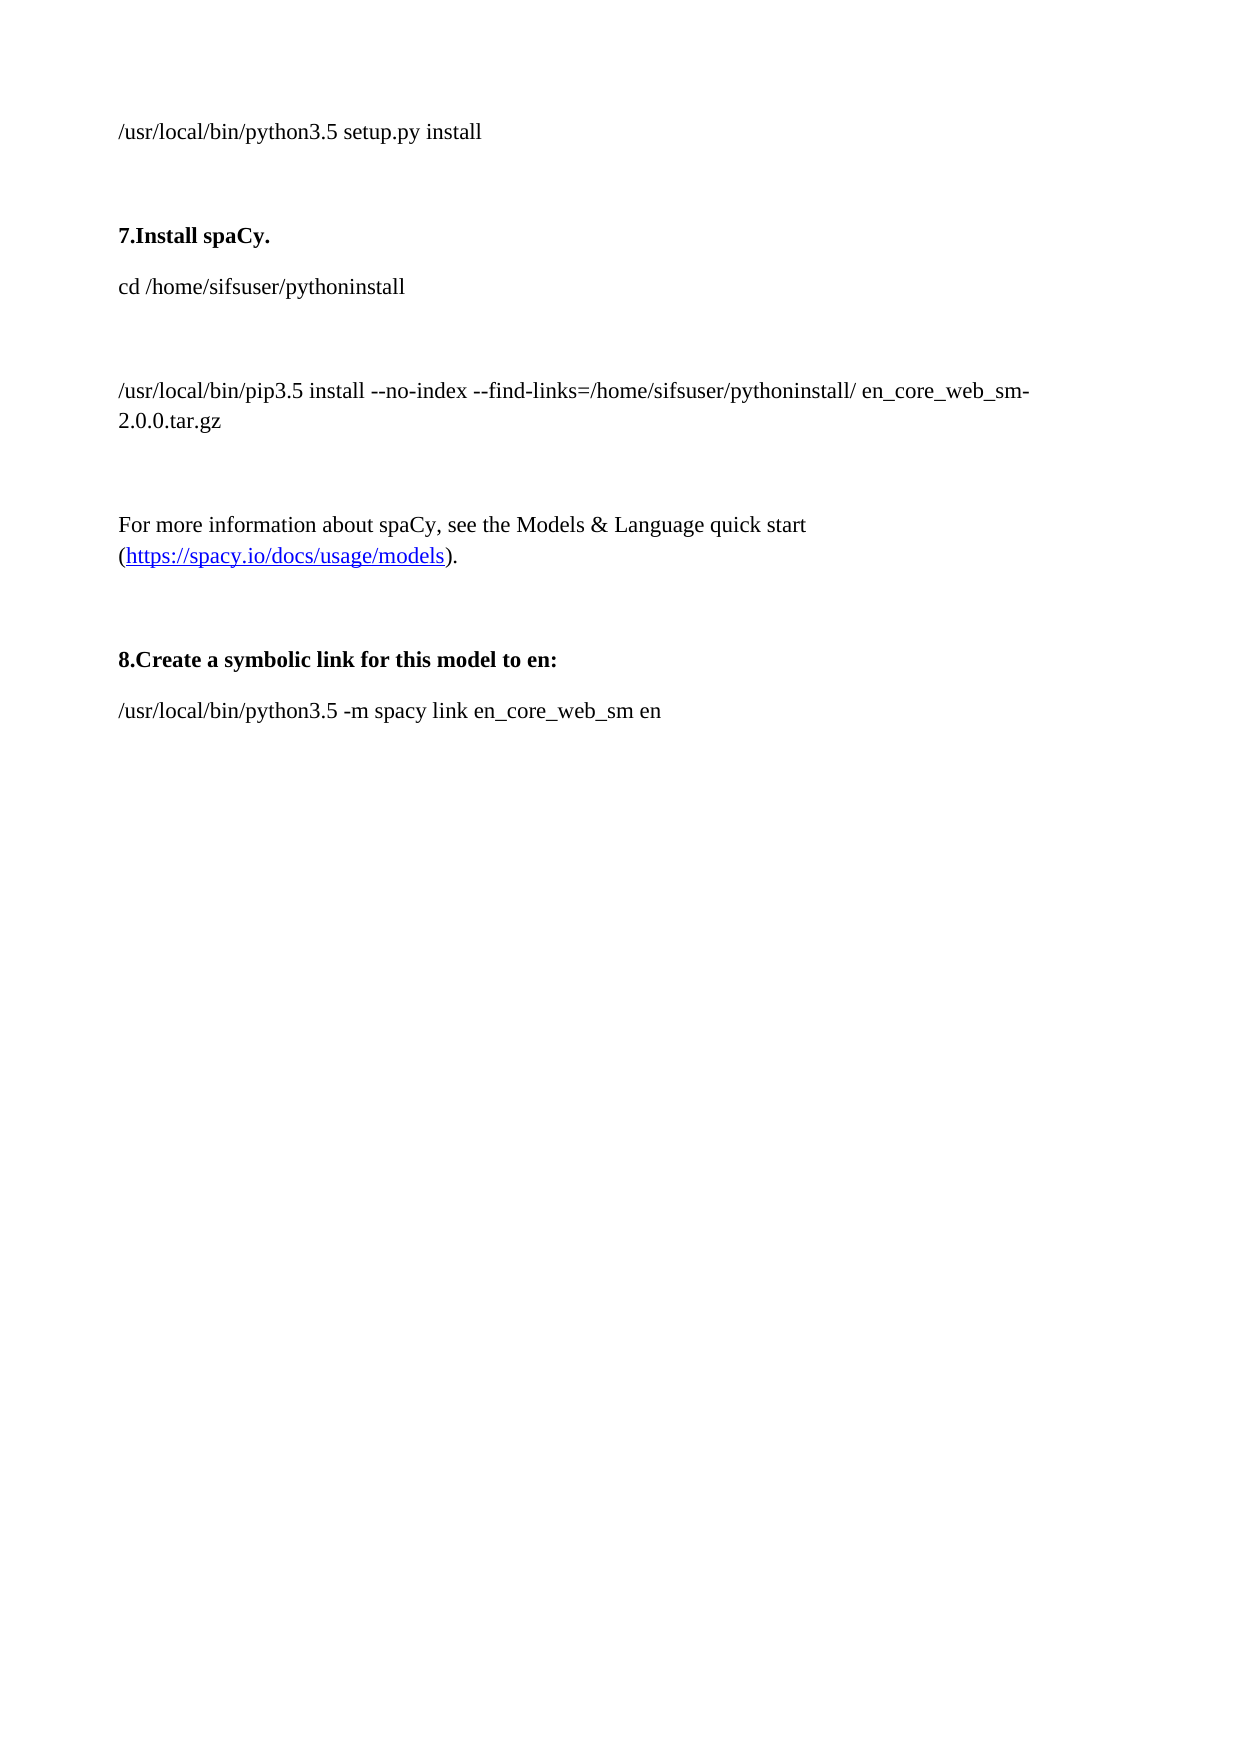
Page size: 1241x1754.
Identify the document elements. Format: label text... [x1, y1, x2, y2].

text 7.Install spaCy. [118, 222, 1122, 248]
text cd /home/sifsuser/pythoninstall [118, 273, 1122, 299]
text /usr/local/bin/python3.5 -m spacy link en_core_web_sm en [118, 697, 1122, 723]
text For more information about spaCy, see the Models & Language quick start (https://spacy.io/docs/usage/models). [118, 512, 1122, 568]
text /usr/local/bin/pip3.5 install --no-index --find-links=/home/sifsuser/pythoninstall/ en_core_web_sm-2.0.0.tar.gz [118, 377, 1122, 434]
text 8.Create a symbolic link for this model to en: [118, 646, 1122, 672]
text /usr/local/bin/python3.5 setup.py install [118, 118, 1122, 144]
